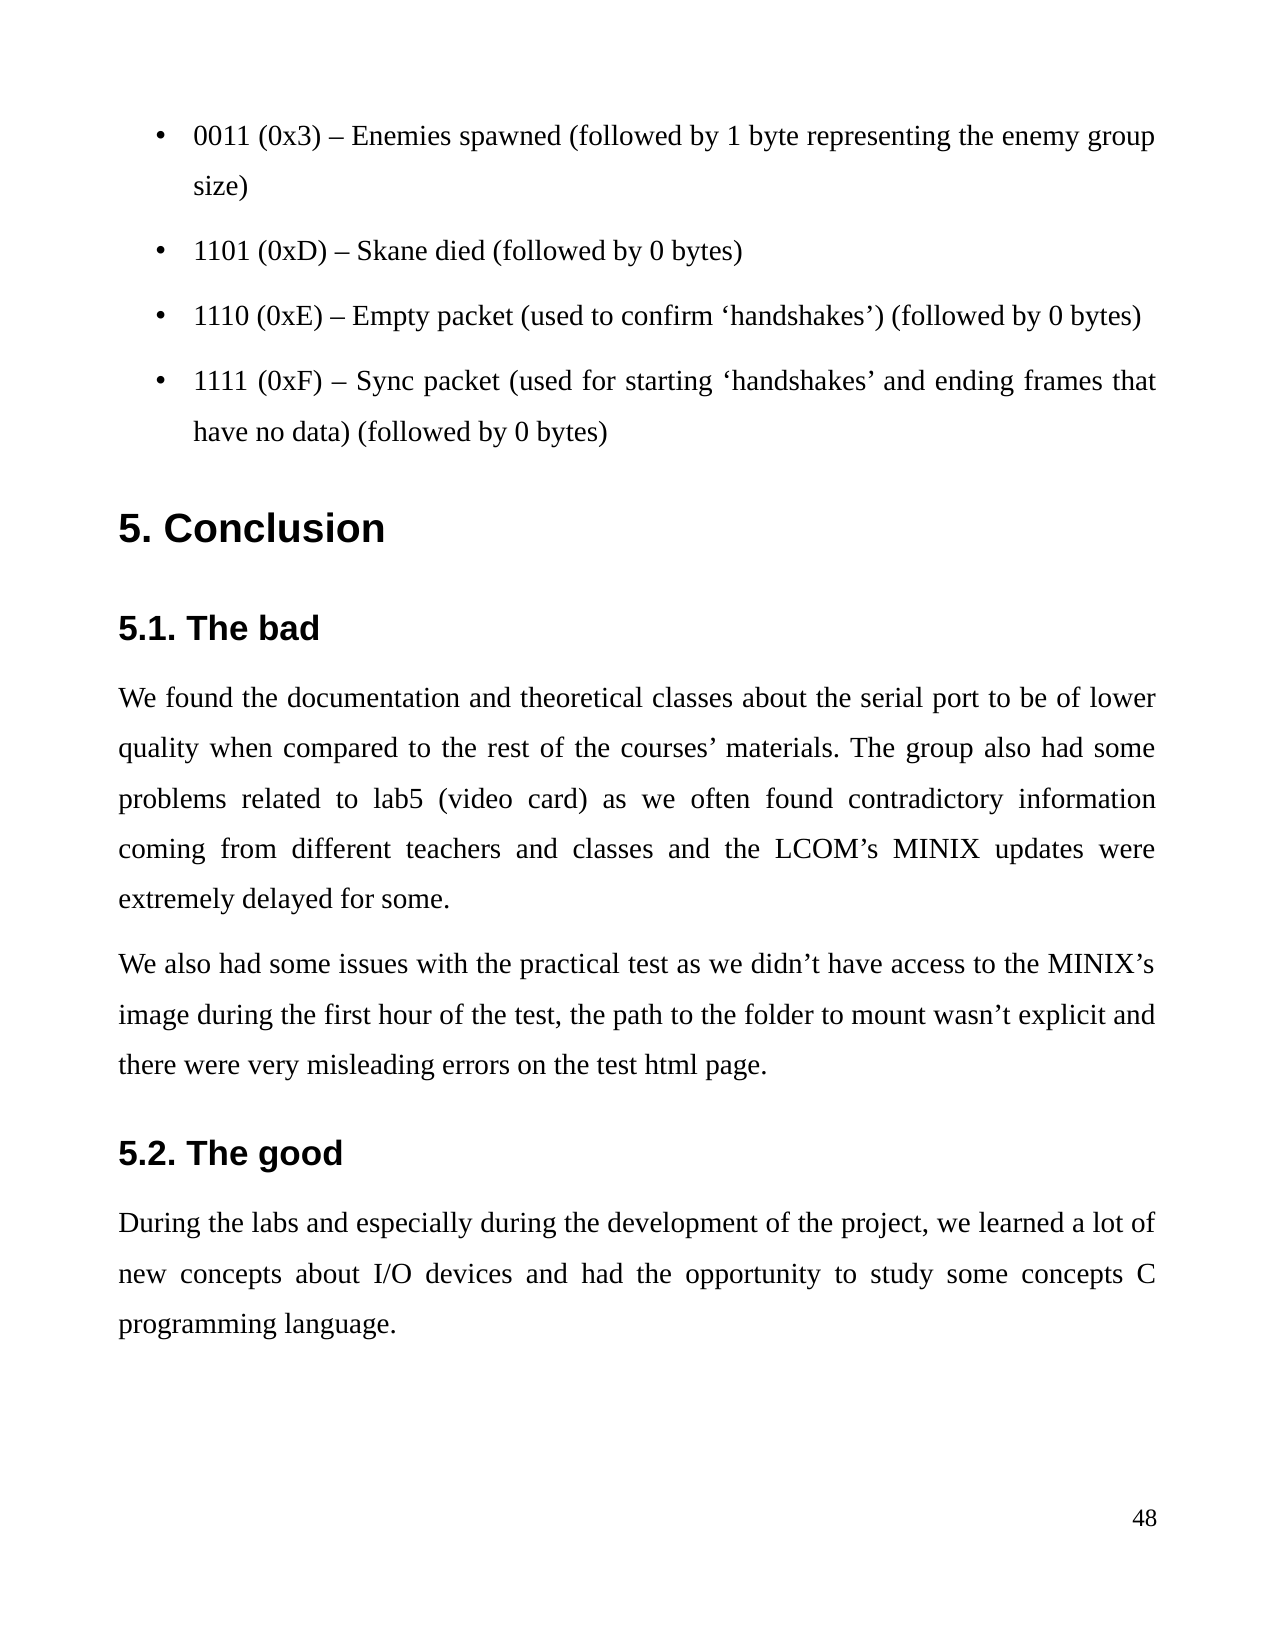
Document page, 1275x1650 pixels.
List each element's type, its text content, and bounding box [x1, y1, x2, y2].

text During the labs and especially during the development of the project, we learned a lot of new concepts about I/O devices and had the opportunity to study some concepts C programming language. [118, 1206, 1157, 1340]
list 1110 (0xE) – Empty packet (used to confirm ‘handshakes’) (followed by 0 bytes) [156, 298, 1157, 332]
list 0011 (0x3) – Enemies spawned (followed by 1 byte representing the enemy group size) [156, 118, 1157, 202]
text We found the documentation and theoretical classes about the serial port to be of lower quality when compared to the rest of the courses’ materials. The group also had some problems related to lab5 (video card) as we often found contradictory information coming from different teachers and classes and the LCOM’s MINIX updates were extremely delayed for some. [118, 680, 1157, 915]
subtitle 5.1. The bad [118, 607, 1157, 648]
subtitle 5.2. The good [118, 1133, 1157, 1173]
text We also had some issues with the practical test as we didn’t have access to the MINIX’s image during the first hour of the test, the path to the folder to mount wasn’t explicit and there were very misleading errors on the test html page. [118, 946, 1157, 1081]
list 1111 (0xF) – Sync packet (used for starting ‘handshakes’ and ending frames that have no data) (followed by 0 bytes) [156, 363, 1157, 447]
list 1101 (0xD) – Skane died (followed by 0 bytes) [156, 233, 1157, 267]
subtitle 5. Conclusion [118, 504, 1157, 551]
